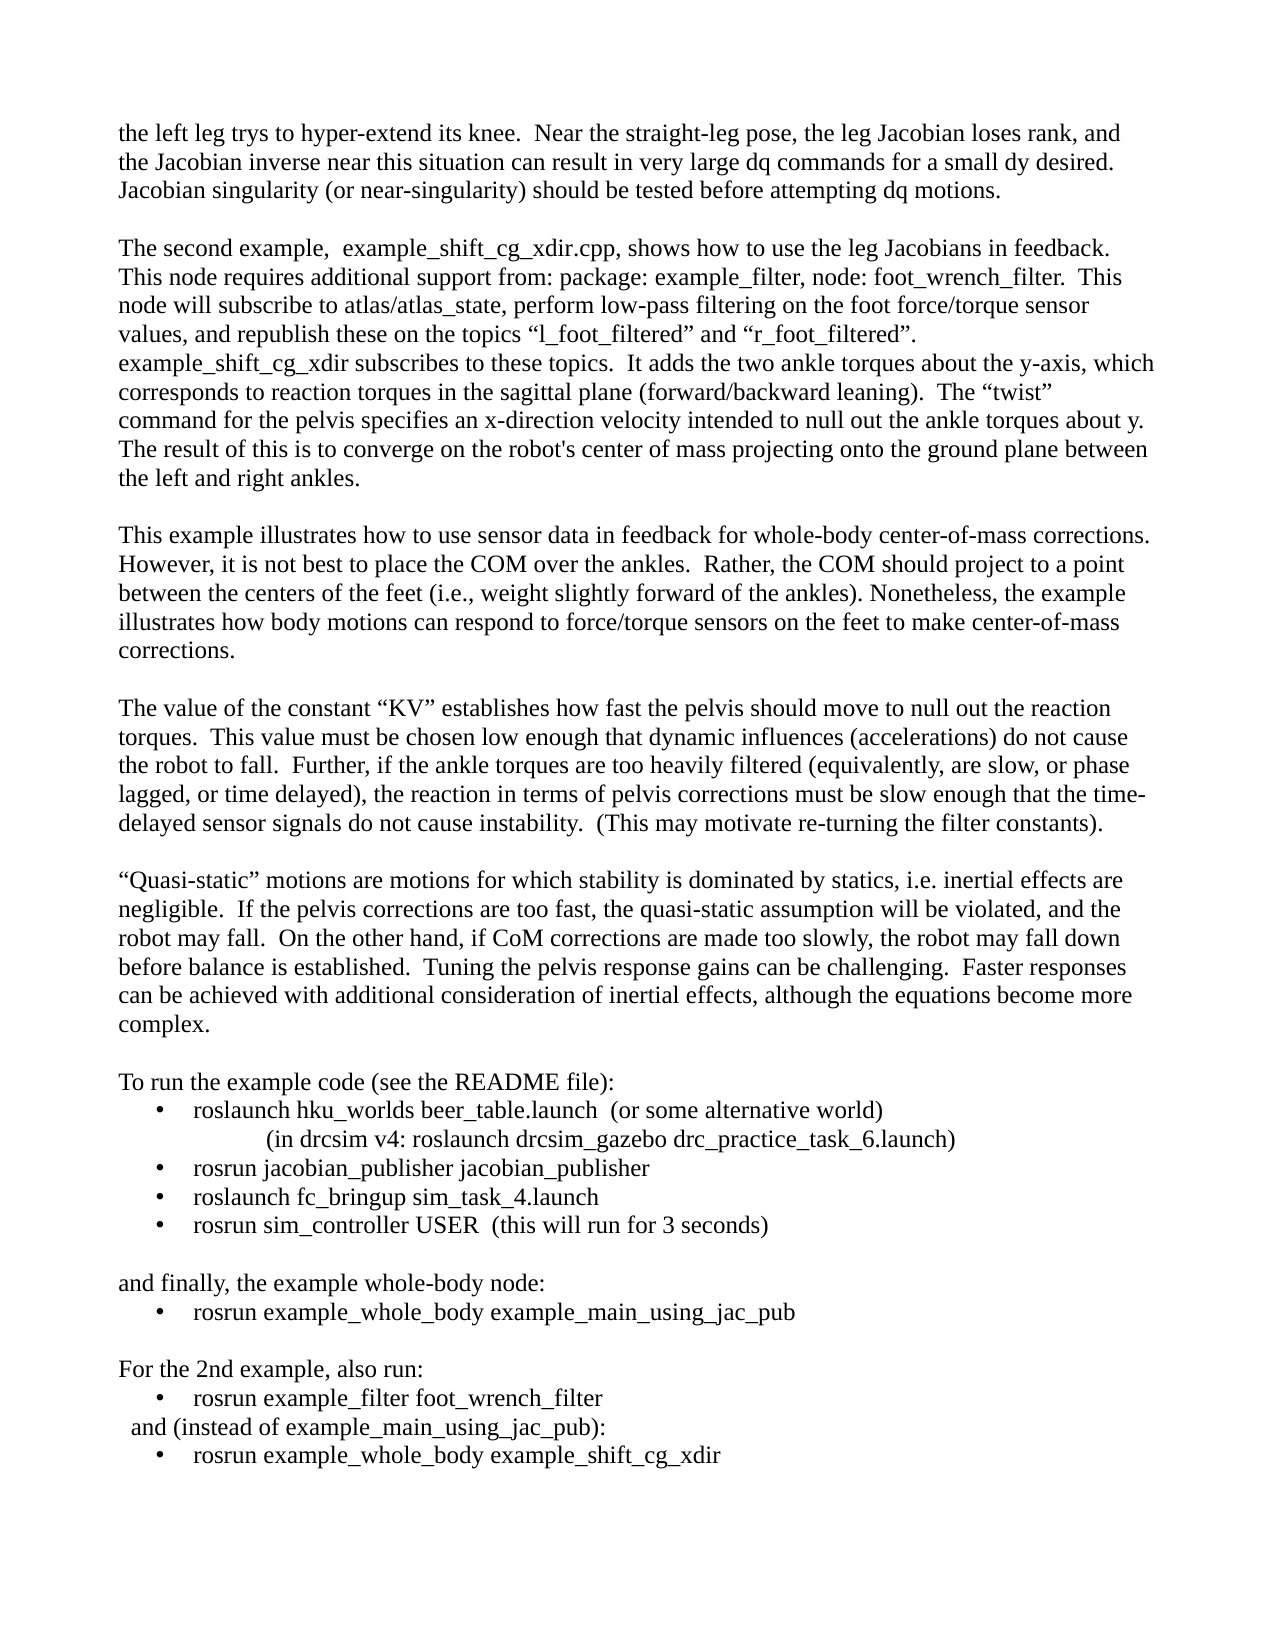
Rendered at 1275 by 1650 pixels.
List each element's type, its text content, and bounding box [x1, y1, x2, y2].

text This example illustrates how to use sensor data in feedback for whole-body center-of-mass corrections. However, it is not best to place the COM over the ankles. Rather, the COM should project to a point between the centers of the feet (i.e., weight slightly forward of the ankles). Nonetheless, the example illustrates how body motions can respond to force/torque sensors on the feet to make center-of-mass corrections. [118, 521, 1157, 664]
text To run the example code (see the README file): [118, 1067, 1157, 1096]
text the left leg trys to hyper-extend its knee. Near the straight-leg pose, the leg Jacobian loses rank, and the Jacobian inverse near this situation can result in very large dq commands for a small dy desired. Jacobian singularity (or near-singularity) should be tested before attempting dq motions. [118, 118, 1157, 204]
text The second example, example_shift_cg_xdir.cpp, shows how to use the leg Jacobians in feedback. This node requires additional support from: package: example_filter, node: foot_wrench_filter. This node will subscribe to atlas/atlas_state, perform low-pass filtering on the foot force/torque sensor values, and republish these on the topics “l_foot_filtered” and “r_foot_filtered”. example_shift_cg_xdir subscribes to these topics. It adds the two ankle torques about the y-axis, which corresponds to reaction torques in the sagittal plane (forward/backward leaning). The “twist” command for the pelvis specifies an x-direction velocity intended to null out the ankle torques about y. The result of this is to converge on the robot's center of mass projecting onto the ground plane between the left and right ankles. [118, 233, 1157, 492]
text For the 2nd example, also run: [118, 1354, 1157, 1383]
list roslaunch hku_worlds beer_table.launch (or some alternative world) [156, 1096, 1157, 1124]
text “Quasi-static” motions are motions for which stability is dominated by statics, i.e. inertial effects are negligible. If the pelvis corrections are too fast, the quasi-static assumption will be violated, and the robot may fall. On the other hand, if CoM corrections are made too slowly, the robot may fall down before balance is established. Tuning the pelvis response gains can be challenging. Faster responses can be achieved with additional consideration of inertial effects, although the equations become more complex. [118, 866, 1157, 1038]
text and finally, the example whole-body node: [118, 1268, 1157, 1297]
list rosrun sim_controller USER (this will run for 3 seconds) [156, 1211, 1157, 1239]
text (in drcsim v4: roslaunch drcsim_gazebo drc_practice_task_6.launch) [118, 1124, 1157, 1153]
list roslaunch fc_bringup sim_task_4.launch [156, 1182, 1157, 1211]
list rosrun example_whole_body example_shift_cg_xdir [156, 1441, 1157, 1469]
list rosrun jacobian_publisher jacobian_publisher [156, 1153, 1157, 1182]
list rosrun example_whole_body example_main_using_jac_pub [156, 1297, 1157, 1326]
text and (instead of example_main_using_jac_pub): [118, 1412, 1157, 1441]
text The value of the constant “KV” establishes how fast the pelvis should move to null out the reaction torques. This value must be chosen low enough that dynamic influences (accelerations) do not cause the robot to fall. Further, if the ankle torques are too heavily filtered (equivalently, are slow, or phase lagged, or time delayed), the reaction in terms of pelvis corrections must be slow enough that the time-delayed sensor signals do not cause instability. (This may motivate re-turning the filter constants). [118, 693, 1157, 837]
list rosrun example_filter foot_wrench_filter [156, 1383, 1157, 1412]
